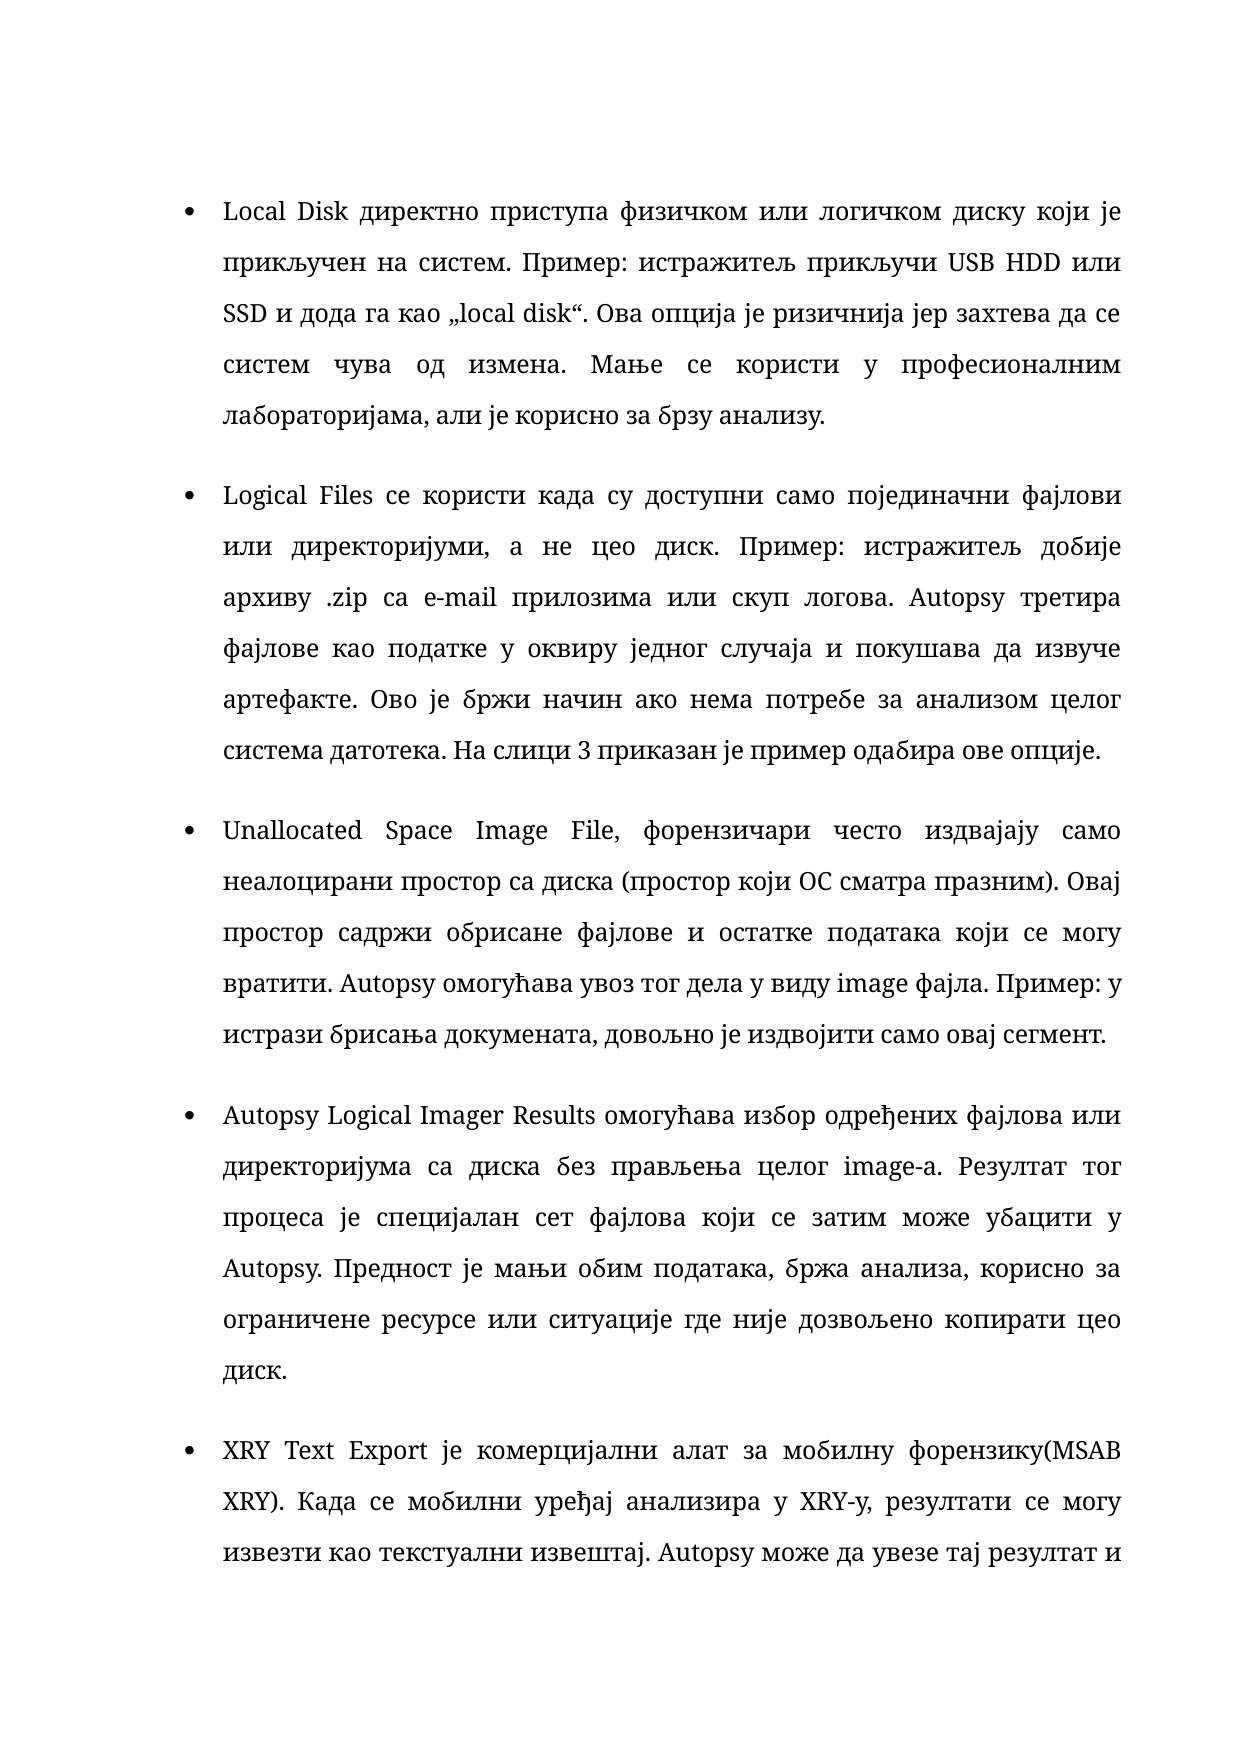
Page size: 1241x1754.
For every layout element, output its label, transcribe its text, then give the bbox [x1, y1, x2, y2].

list XRY Text Export је комерцијални алат за мобилну форензику(MSAB XRY). Када се мобилни уређај анализира у XRY-у, резултати се могу извезти као текстуални извештај. Аutopsy може да увезе тај резултат и [185, 1433, 1122, 1569]
list Local Disk директно приступа физичком или логичком диску који је прикључен на систем. Пример: истражитељ прикључи USB HDD или SSD и дода га као „local disk“. Ова опција је ризичнија јер захтева да се систем чува од измена. Мање се користи у професионалним лабораторијама, али је корисно за брзу анализу. [185, 193, 1122, 431]
list Logical Files се користи када су доступни само појединачни фајлови или директоријуми, а не цео диск. Пример: истражитељ добије архиву .zip са e-mail прилозима или скуп логова. Аutopsy третира фајлове као податке у оквиру једног случаја и покушава да извуче артефакте. Ово је бржи начин ако нема потребе за анализом целог система датотека. На слици 3 приказан је пример одабира ове опције. [185, 477, 1122, 767]
list Unallocated Space Image File, форензичари често издвајају само неалоцирани простор са диска (простор који ОС сматра празним). Овај простор садржи обрисане фајлове и остатке података који се могу вратити. Аutopsy омогућава увоз тог дела у виду image фајла. Пример: у истрази брисања докумената, довољно је издвојити само овај сегмент. [185, 813, 1122, 1051]
list Аutopsy Logical Imager Results омогућава избор одређених фајлова или директоријума са диска без прављења целог image-a. Резултат тог процеса је специјалан сет фајлова који се затим може убацити у Аutopsy. Предност је мањи обим података, бржа анализа, корисно за ограничене ресурсе или ситуације где није дозвољено копирати цео диск. [185, 1097, 1122, 1387]
